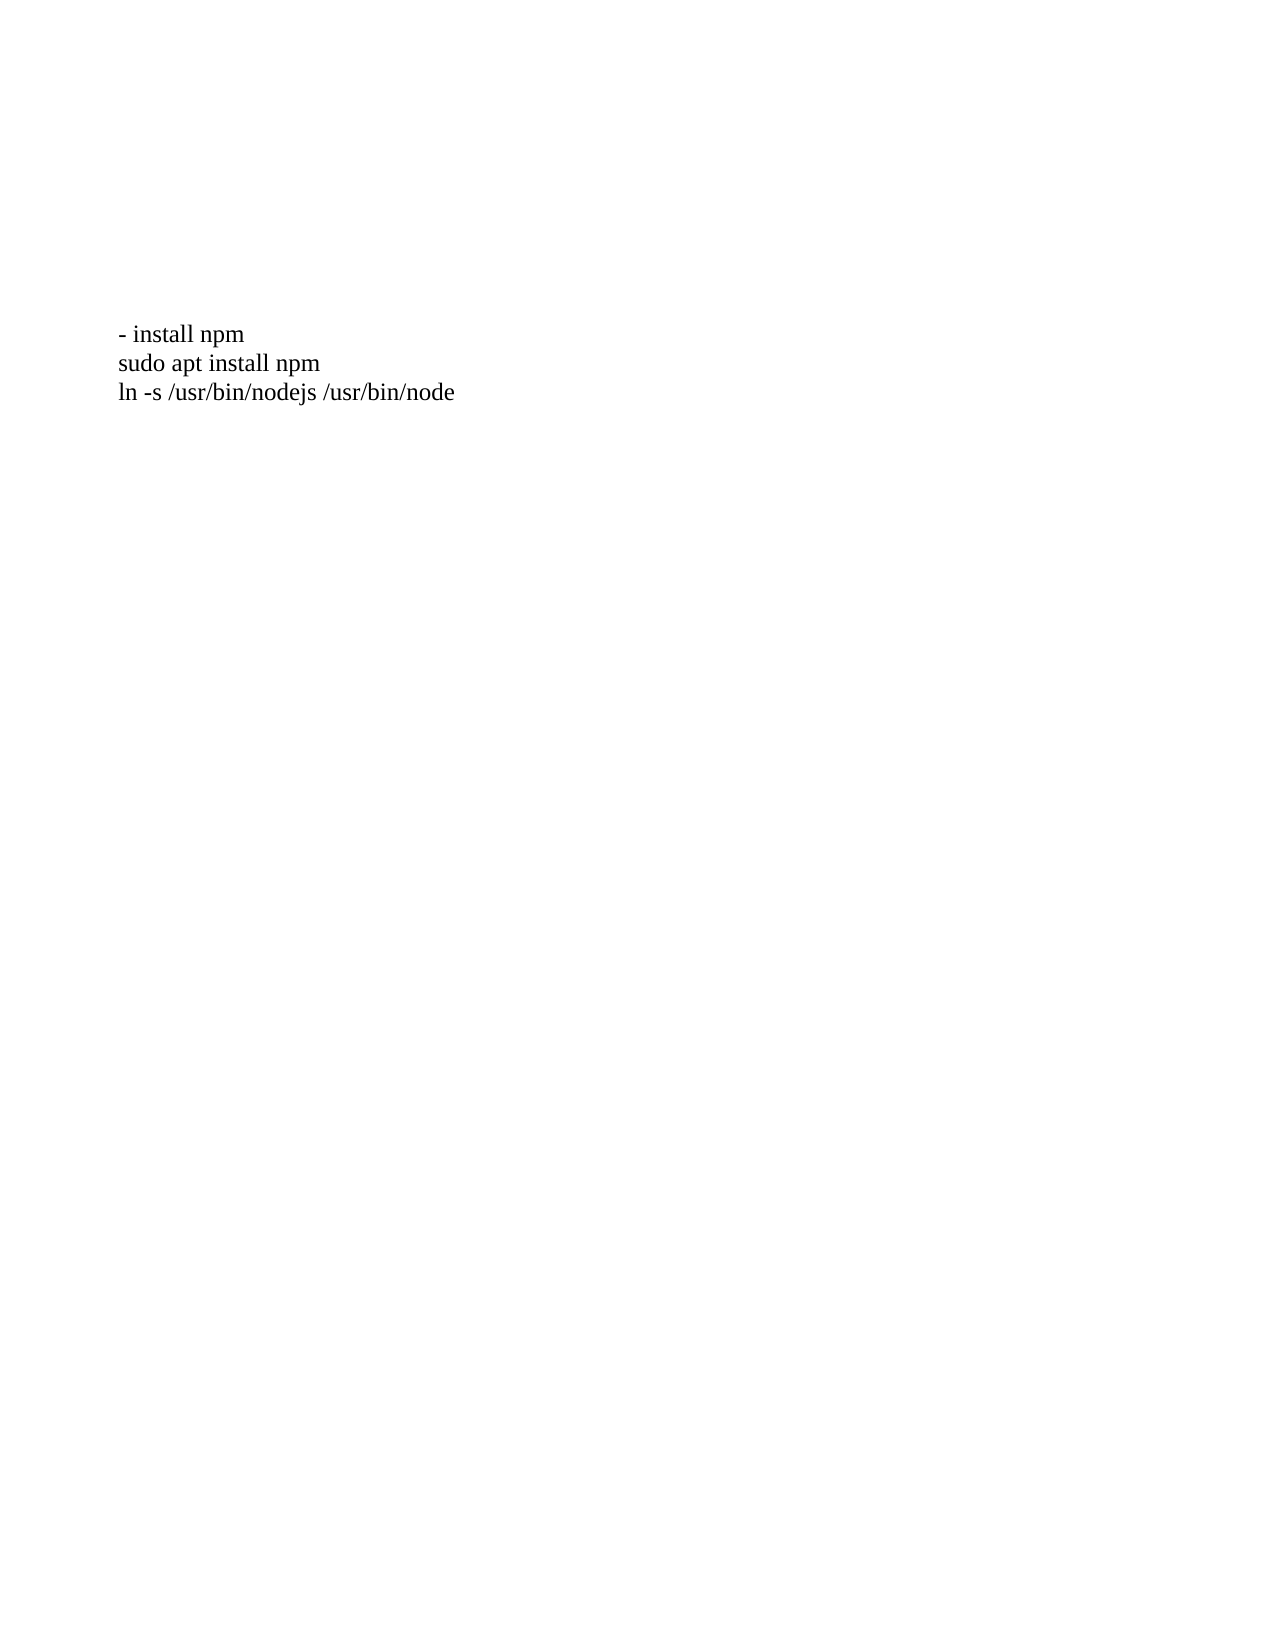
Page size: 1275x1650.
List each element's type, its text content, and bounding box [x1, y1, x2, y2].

text - install npm [118, 319, 1157, 348]
text ln -s /usr/bin/nodejs /usr/bin/node [118, 377, 1157, 406]
text sudo apt install npm [118, 348, 1157, 377]
